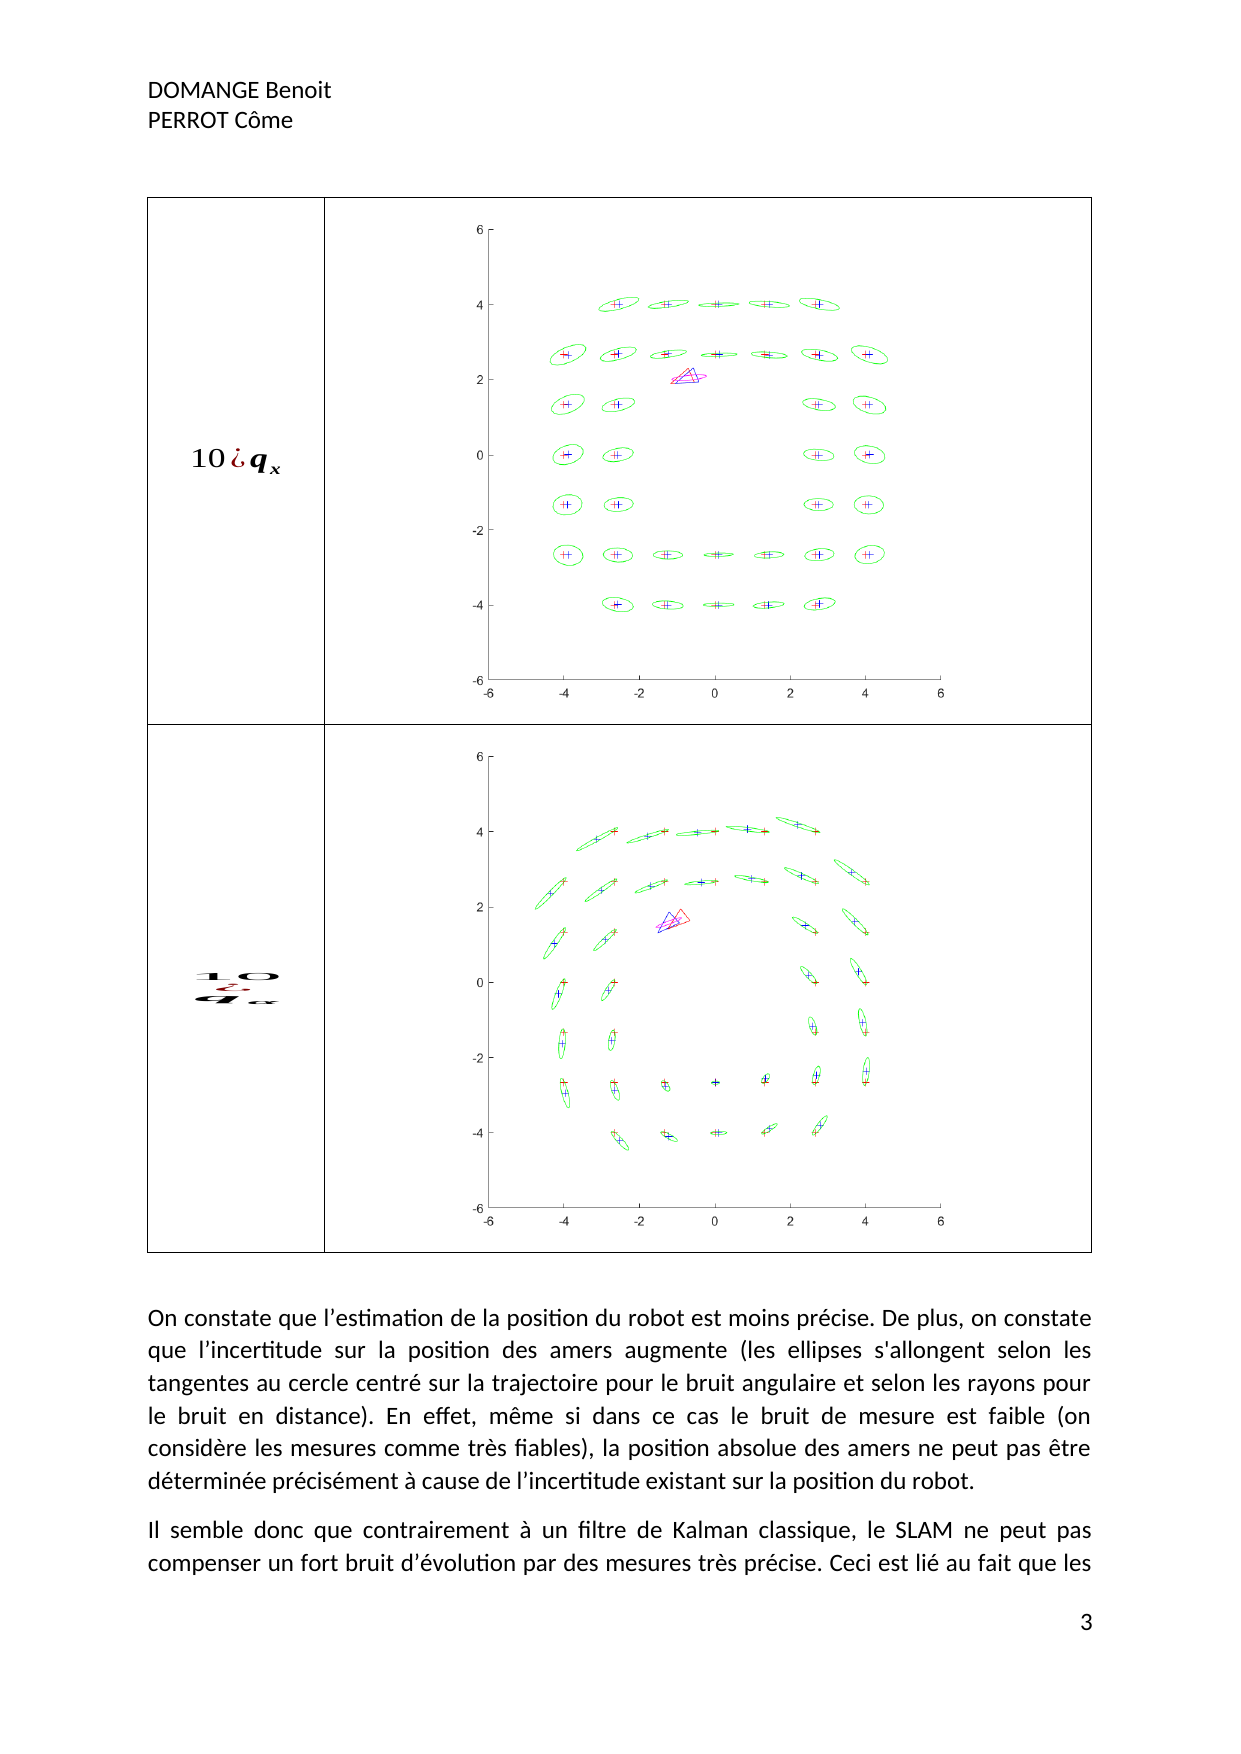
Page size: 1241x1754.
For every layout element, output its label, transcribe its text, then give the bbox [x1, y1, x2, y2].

text Il semble donc que contrairement à un filtre de Kalman classique, le SLAM ne peut pas compenser un fort bruit d’évolution par des mesures très précise. Ceci est lié au fait que les [148, 1514, 1093, 1577]
table_header [148, 198, 324, 724]
table_header [325, 198, 1091, 724]
table_cell [148, 725, 324, 1252]
text On constate que l’estimation de la position du robot est moins précise. De plus, on constate que l’incertitude sur la position des amers augmente (les ellipses s'allongent selon les tangentes au cercle centré sur la trajectoire pour le bruit angulaire et selon les rayons pour le bruit en distance). En effet, même si dans ce cas le bruit de mesure est faible (on considère les mesures comme très fiables), la position absolue des amers ne peut pas être déterminée précisément à cause de l’incertitude existant sur la position du robot. [148, 1302, 1093, 1496]
table_cell [325, 725, 1091, 1252]
